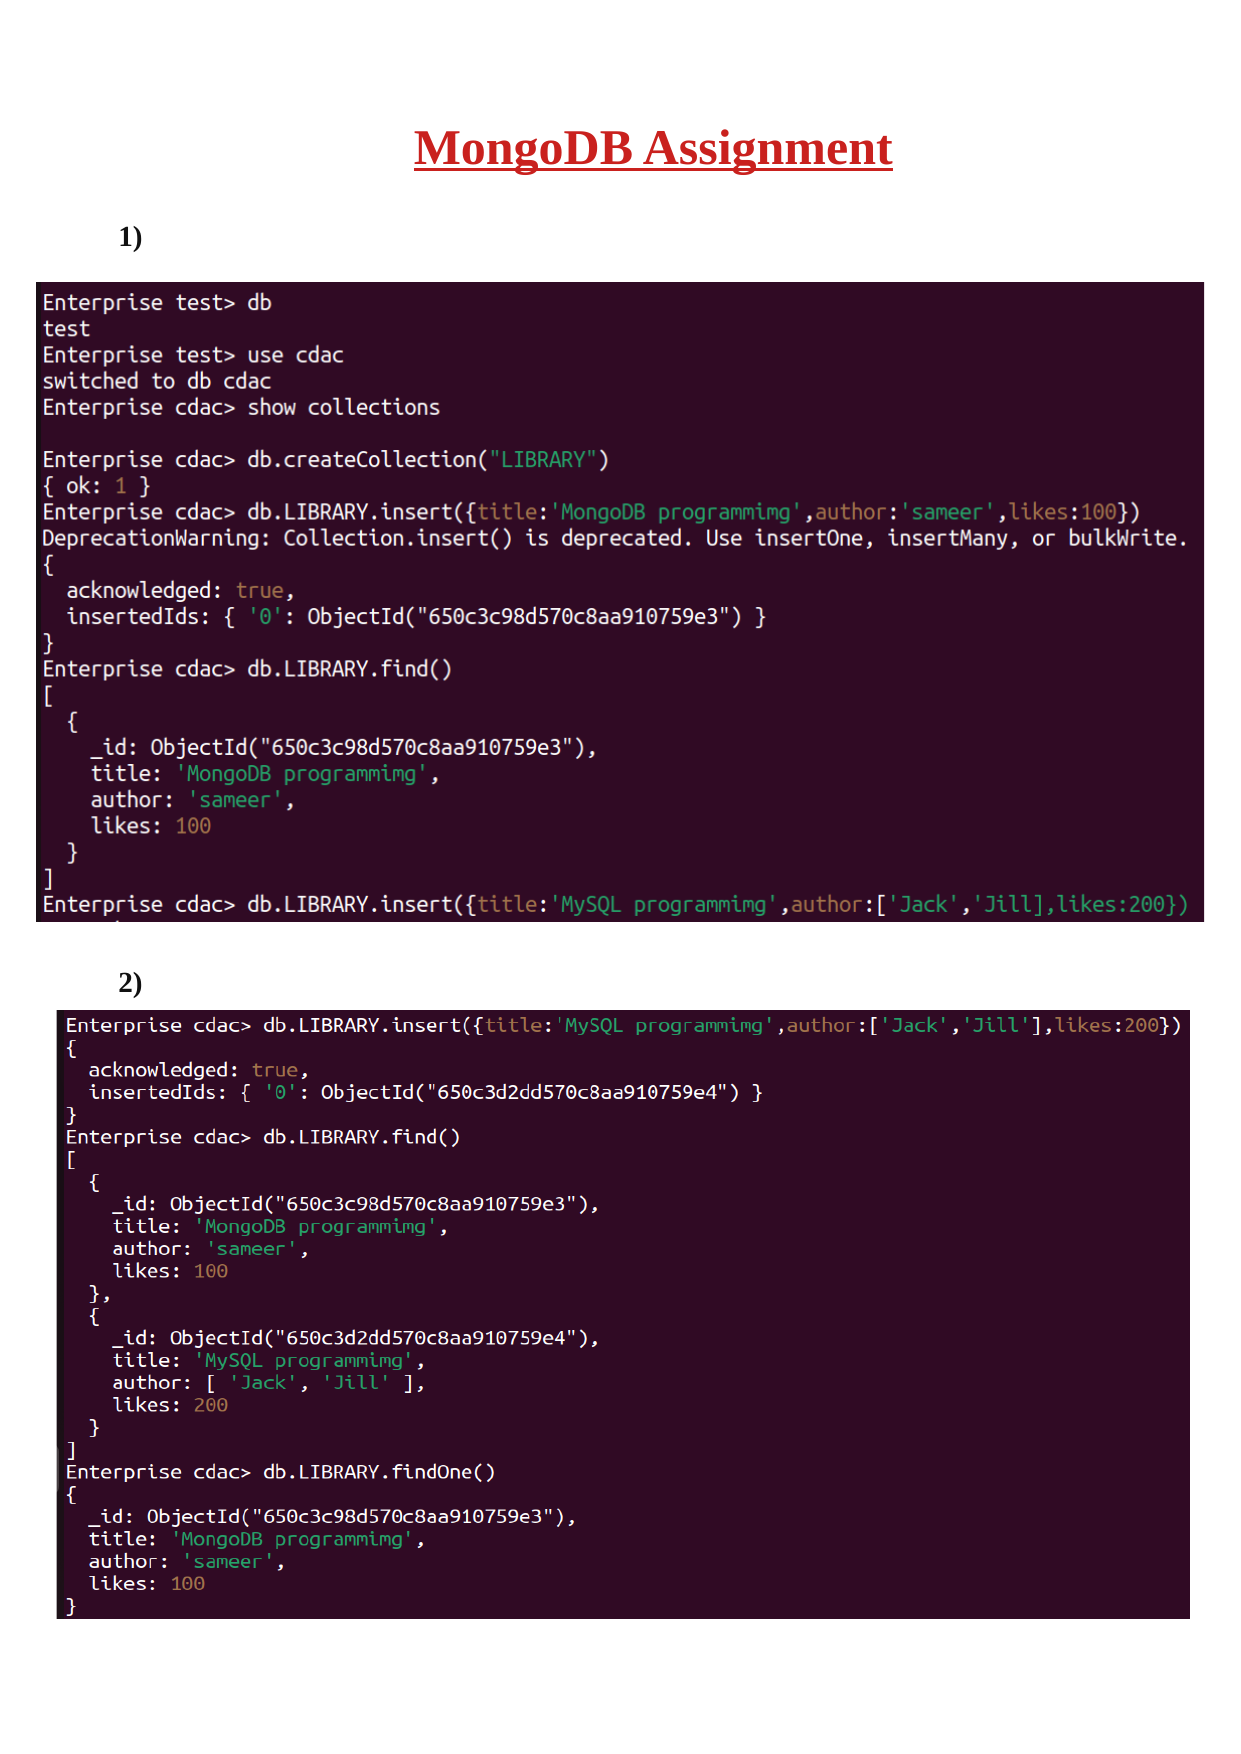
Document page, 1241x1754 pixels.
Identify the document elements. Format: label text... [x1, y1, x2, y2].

text 2) [118, 965, 1122, 998]
text 1) [118, 219, 1122, 252]
text MongoDB Assignment [118, 118, 1122, 176]
picture [36, 282, 1205, 922]
picture [56, 1010, 1190, 1619]
